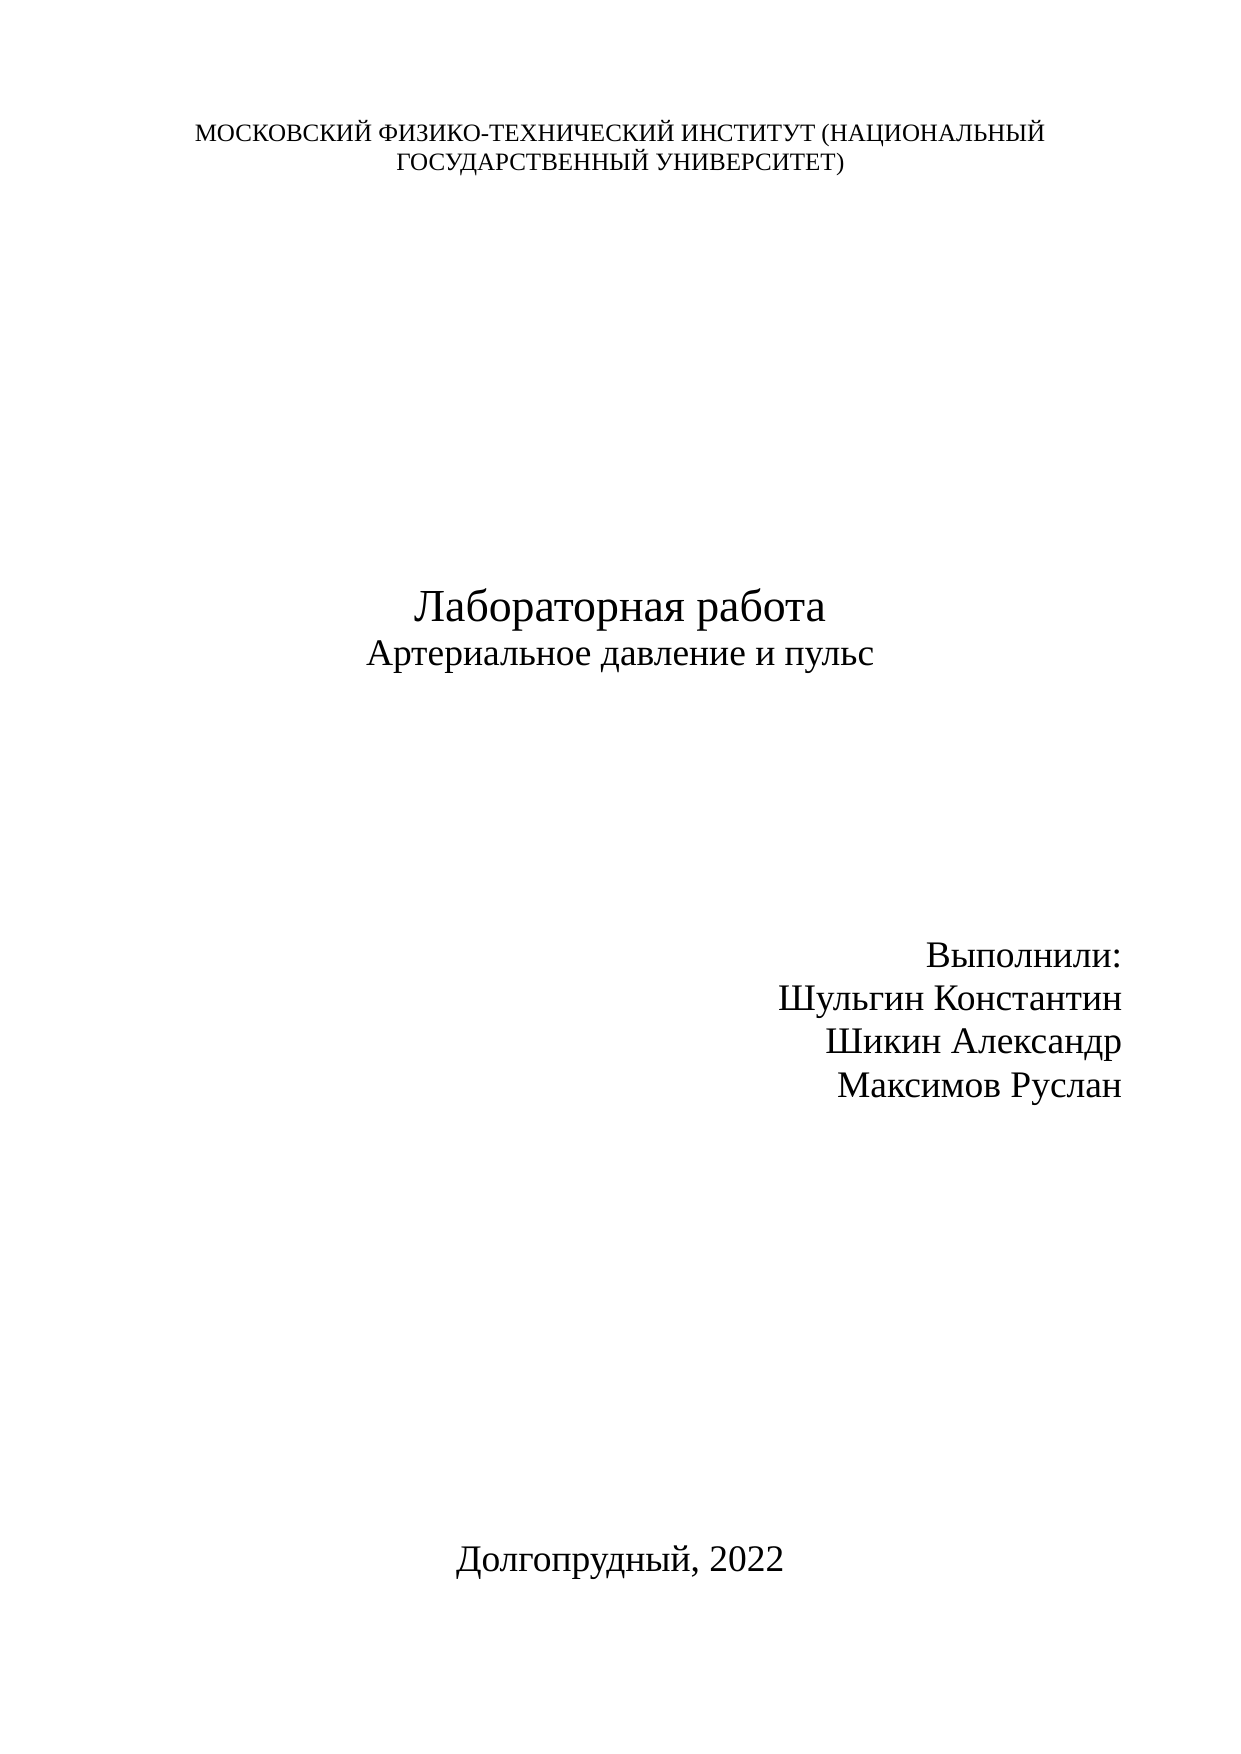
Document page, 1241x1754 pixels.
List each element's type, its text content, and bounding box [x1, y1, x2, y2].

text Шульгин Константин [118, 976, 1122, 1019]
text Артериальное давление и пульс [118, 631, 1122, 674]
text Лабораторная работа [118, 578, 1122, 631]
text Шикин Александр [118, 1019, 1122, 1062]
text Выполнили: [118, 933, 1122, 976]
text МОСКОВСКИЙ ФИЗИКО-ТЕХНИЧЕСКИЙ ИНСТИТУТ (НАЦИОНАЛЬНЫЙ ГОСУДАРСТВЕННЫЙ УНИВЕРСИТЕТ) [118, 118, 1122, 176]
text Долгопрудный, 2022 [118, 1536, 1122, 1579]
text Максимов Руслан [118, 1062, 1122, 1105]
